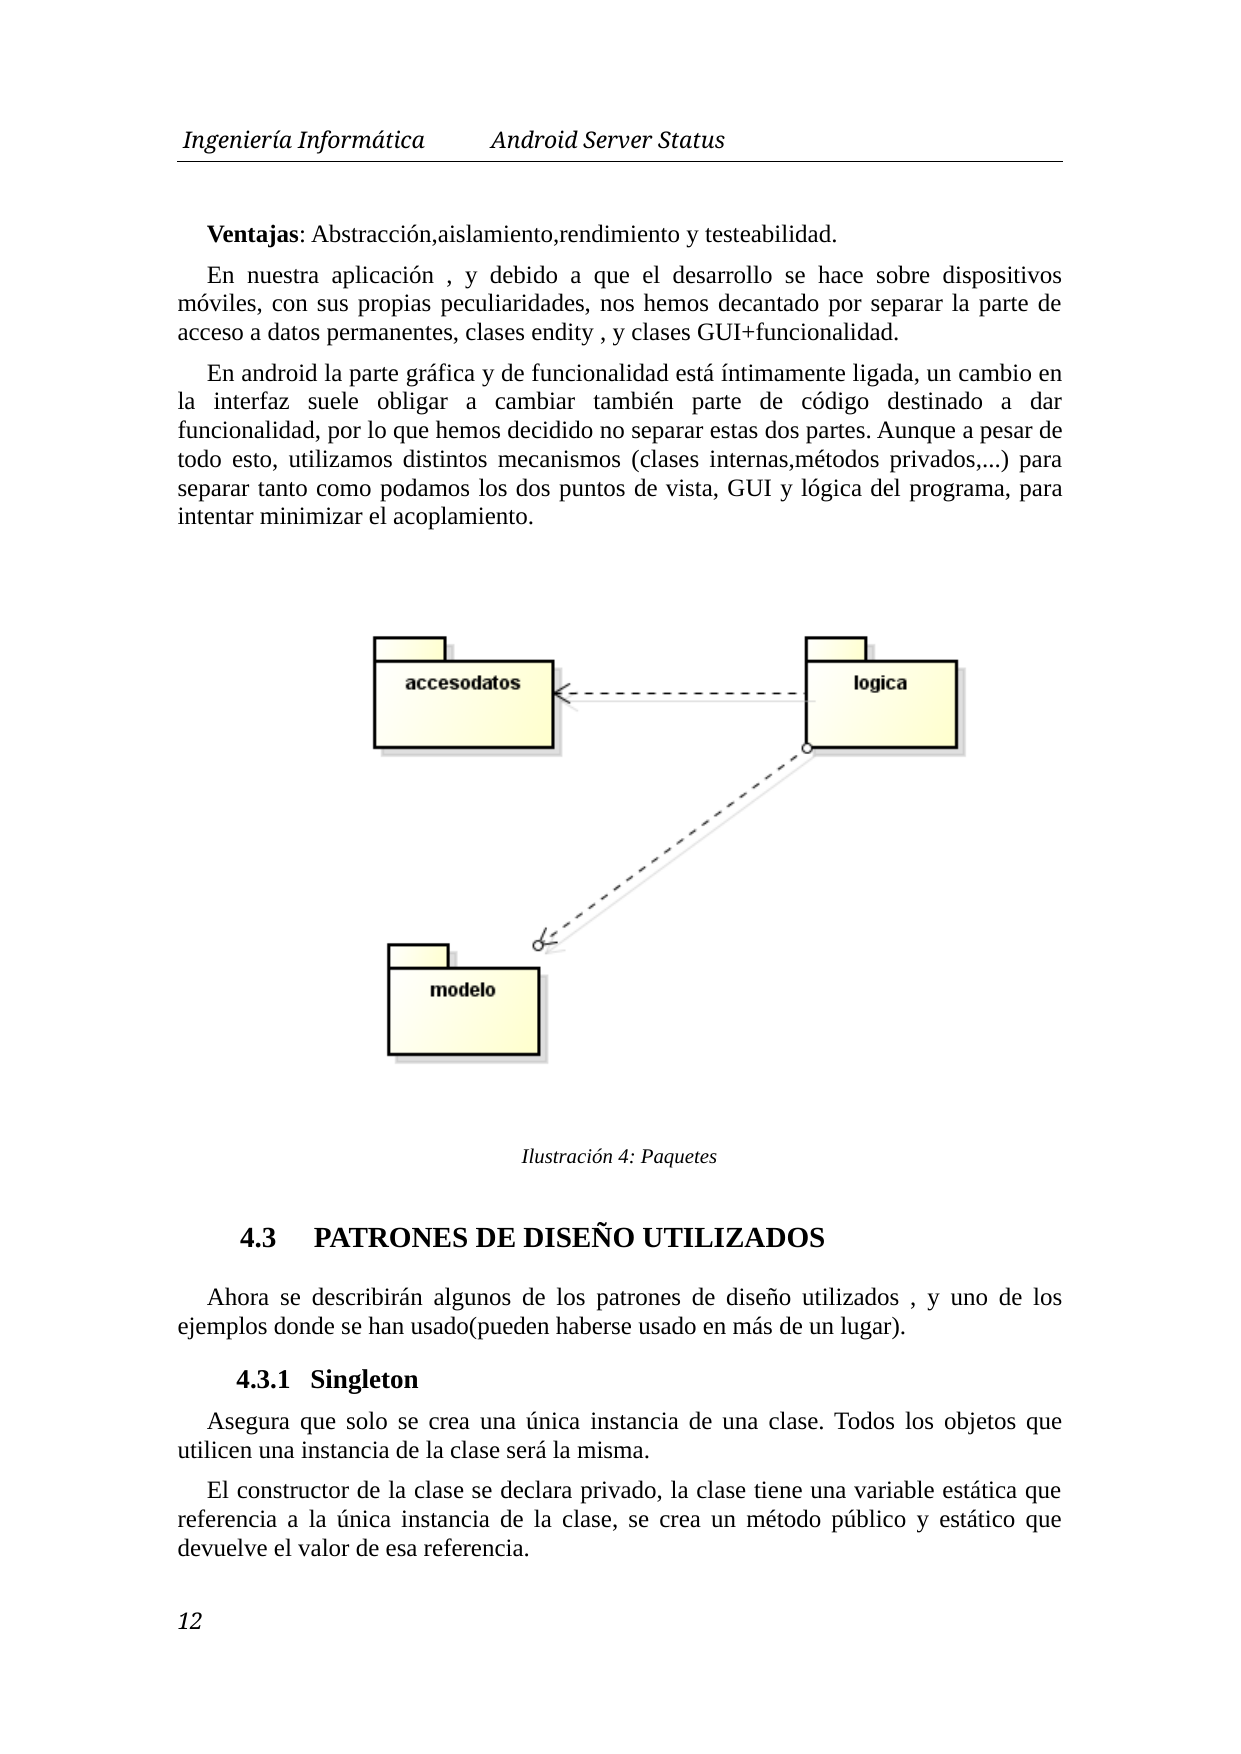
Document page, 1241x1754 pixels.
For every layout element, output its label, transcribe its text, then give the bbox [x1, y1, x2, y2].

picture [206, 542, 1035, 1144]
text Ilustración 4: Paquetes [206, 1144, 1034, 1168]
subtitle Singleton [236, 1363, 1004, 1394]
text En nuestra aplicación , y debido a que el desarrollo se hace sobre dispositivos móviles, con sus propias peculiaridades, nos hemos decantado por separar la parte de acceso a datos permanentes, clases endity , y clases GUI+funcionalidad. [177, 260, 1063, 346]
text En android la parte gráfica y de funcionalidad está íntimamente ligada, un cambio en la interfaz suele obligar a cambiar también parte de código destinado a dar funcionalidad, por lo que hemos decidido no separar estas dos partes. Aunque a pesar de todo esto, utilizamos distintos mecanismos (clases internas,métodos privados,...) para separar tanto como podamos los dos puntos de vista, GUI y lógica del programa, para intentar minimizar el acoplamiento. [177, 358, 1063, 530]
text El constructor de la clase se declara privado, la clase tiene una variable estática que referencia a la única instancia de la clase, se crea un método público y estático que devuelve el valor de esa referencia. [177, 1475, 1063, 1562]
text Ahora se describirán algunos de los patrones de diseño utilizados , y uno de los ejemplos donde se han usado(pueden haberse usado en más de un lugar). [177, 1282, 1063, 1340]
text Asegura que solo se crea una única instancia de una clase. Todos los objetos que utilicen una instancia de la clase será la misma. [177, 1406, 1063, 1464]
text Ventajas: Abstracción,aislamiento,rendimiento y testeabilidad. [177, 219, 1063, 248]
subtitle Patrones de Diseño Utilizados [240, 1220, 1063, 1253]
